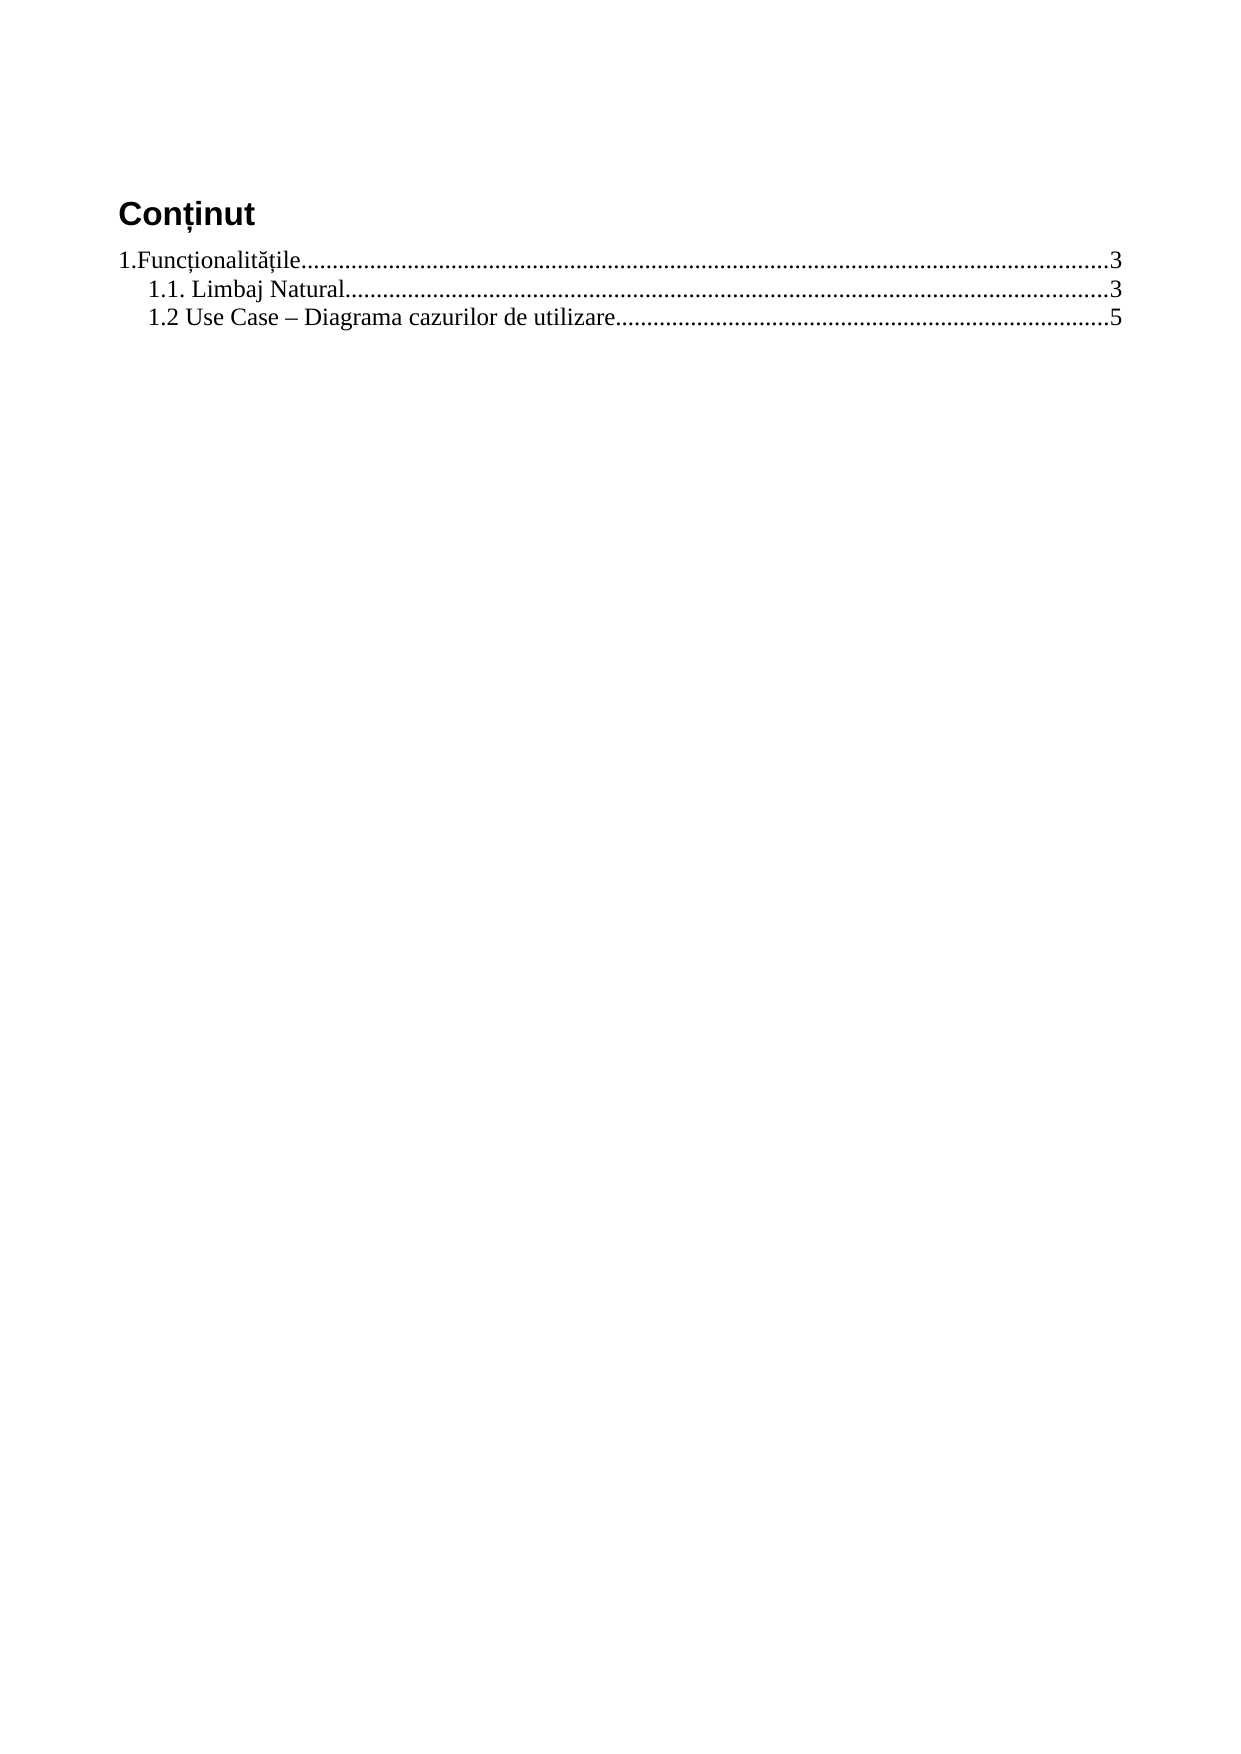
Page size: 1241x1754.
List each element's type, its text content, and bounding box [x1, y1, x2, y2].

text 1.2 Use Case – Diagrama cazurilor de utilizare 5 [148, 302, 1122, 331]
text 1.1. Limbaj Natural 3 [148, 274, 1122, 302]
subtitle Conținut [118, 194, 1122, 232]
text 1.Funcționalitățile 3 [118, 245, 1122, 274]
